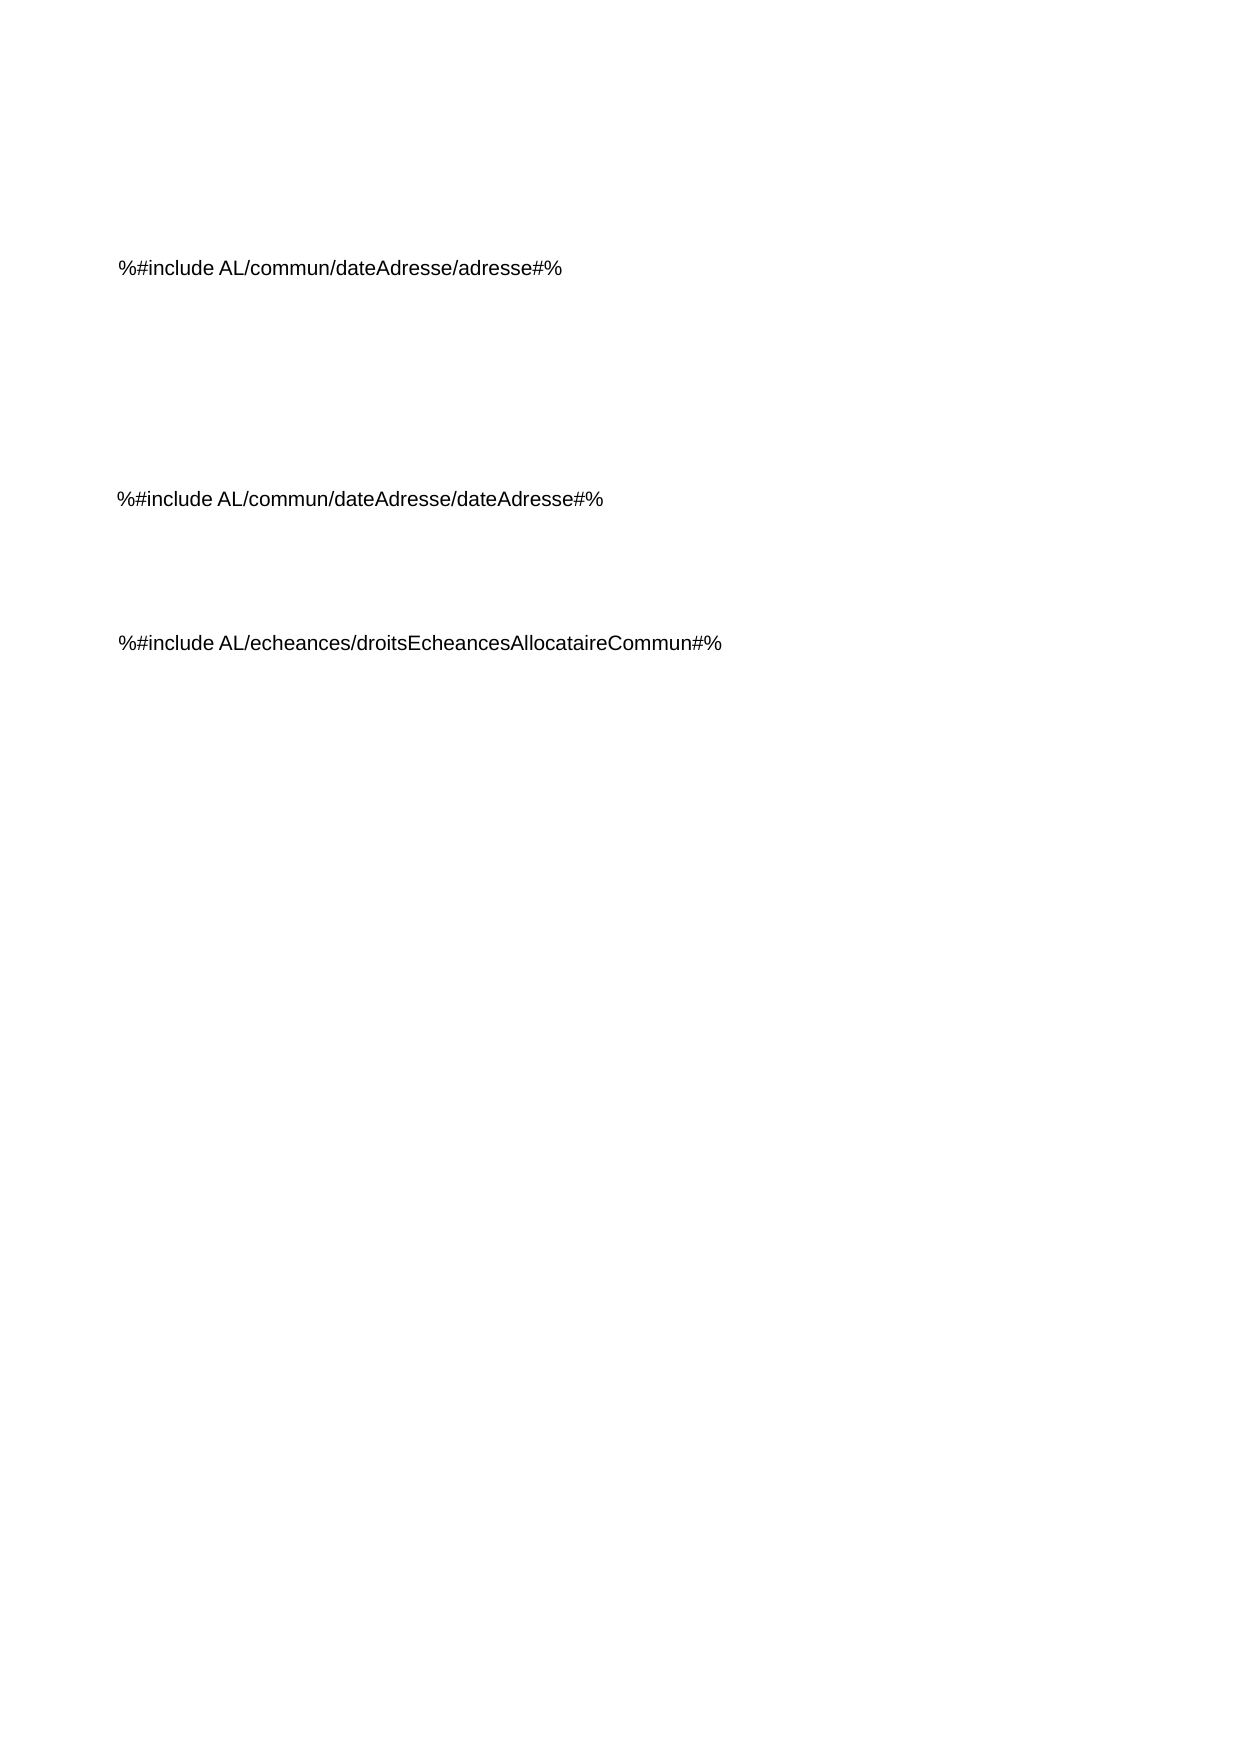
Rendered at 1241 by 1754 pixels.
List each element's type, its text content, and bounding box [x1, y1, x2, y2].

text %#include AL/commun/dateAdresse/dateAdresse#% [117, 487, 1131, 511]
text %#include AL/echeances/droitsEcheancesAllocataireCommun#% [118, 631, 1122, 655]
